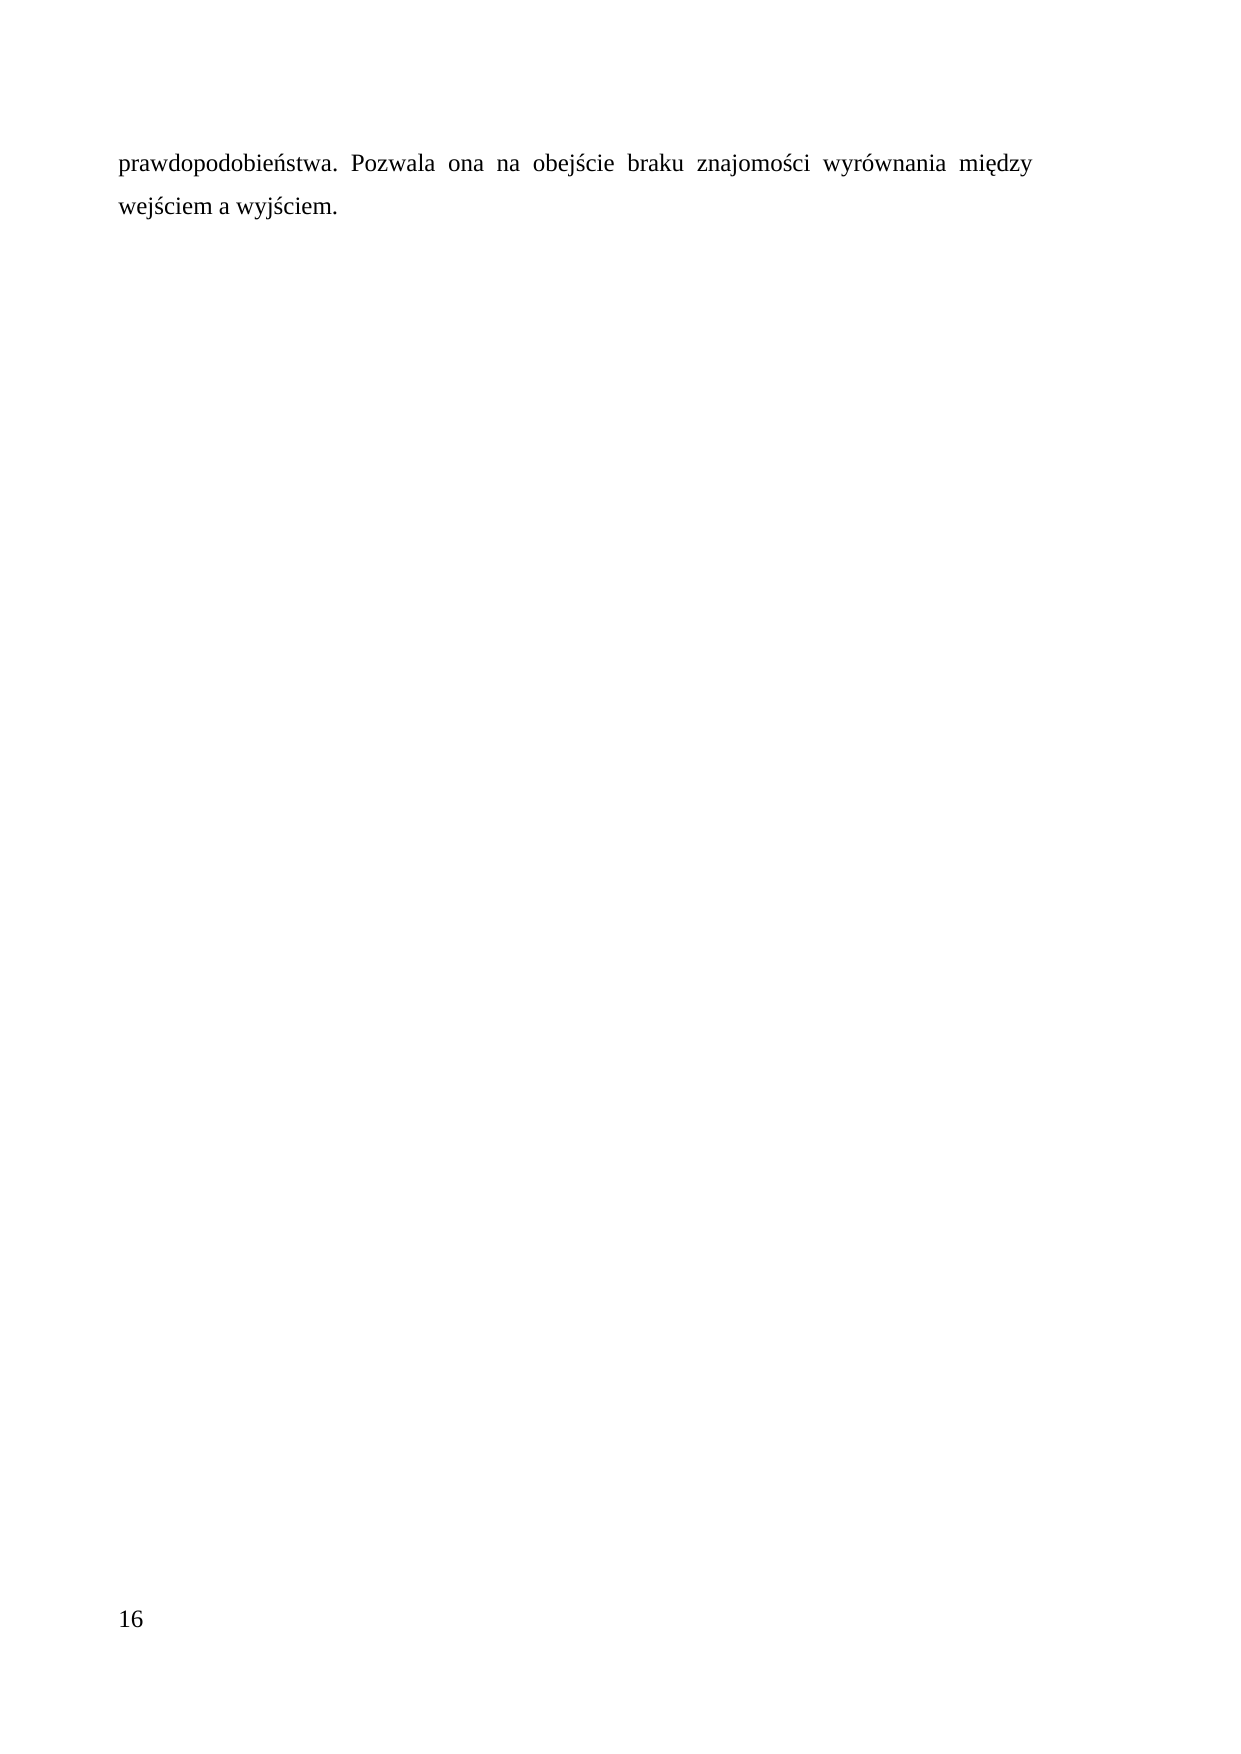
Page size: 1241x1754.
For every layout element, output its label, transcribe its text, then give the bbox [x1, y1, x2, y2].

text prawdopodobieństwa. Pozwala ona na obejście braku znajomości wyrównania między wejściem a wyjściem. [118, 148, 1033, 219]
